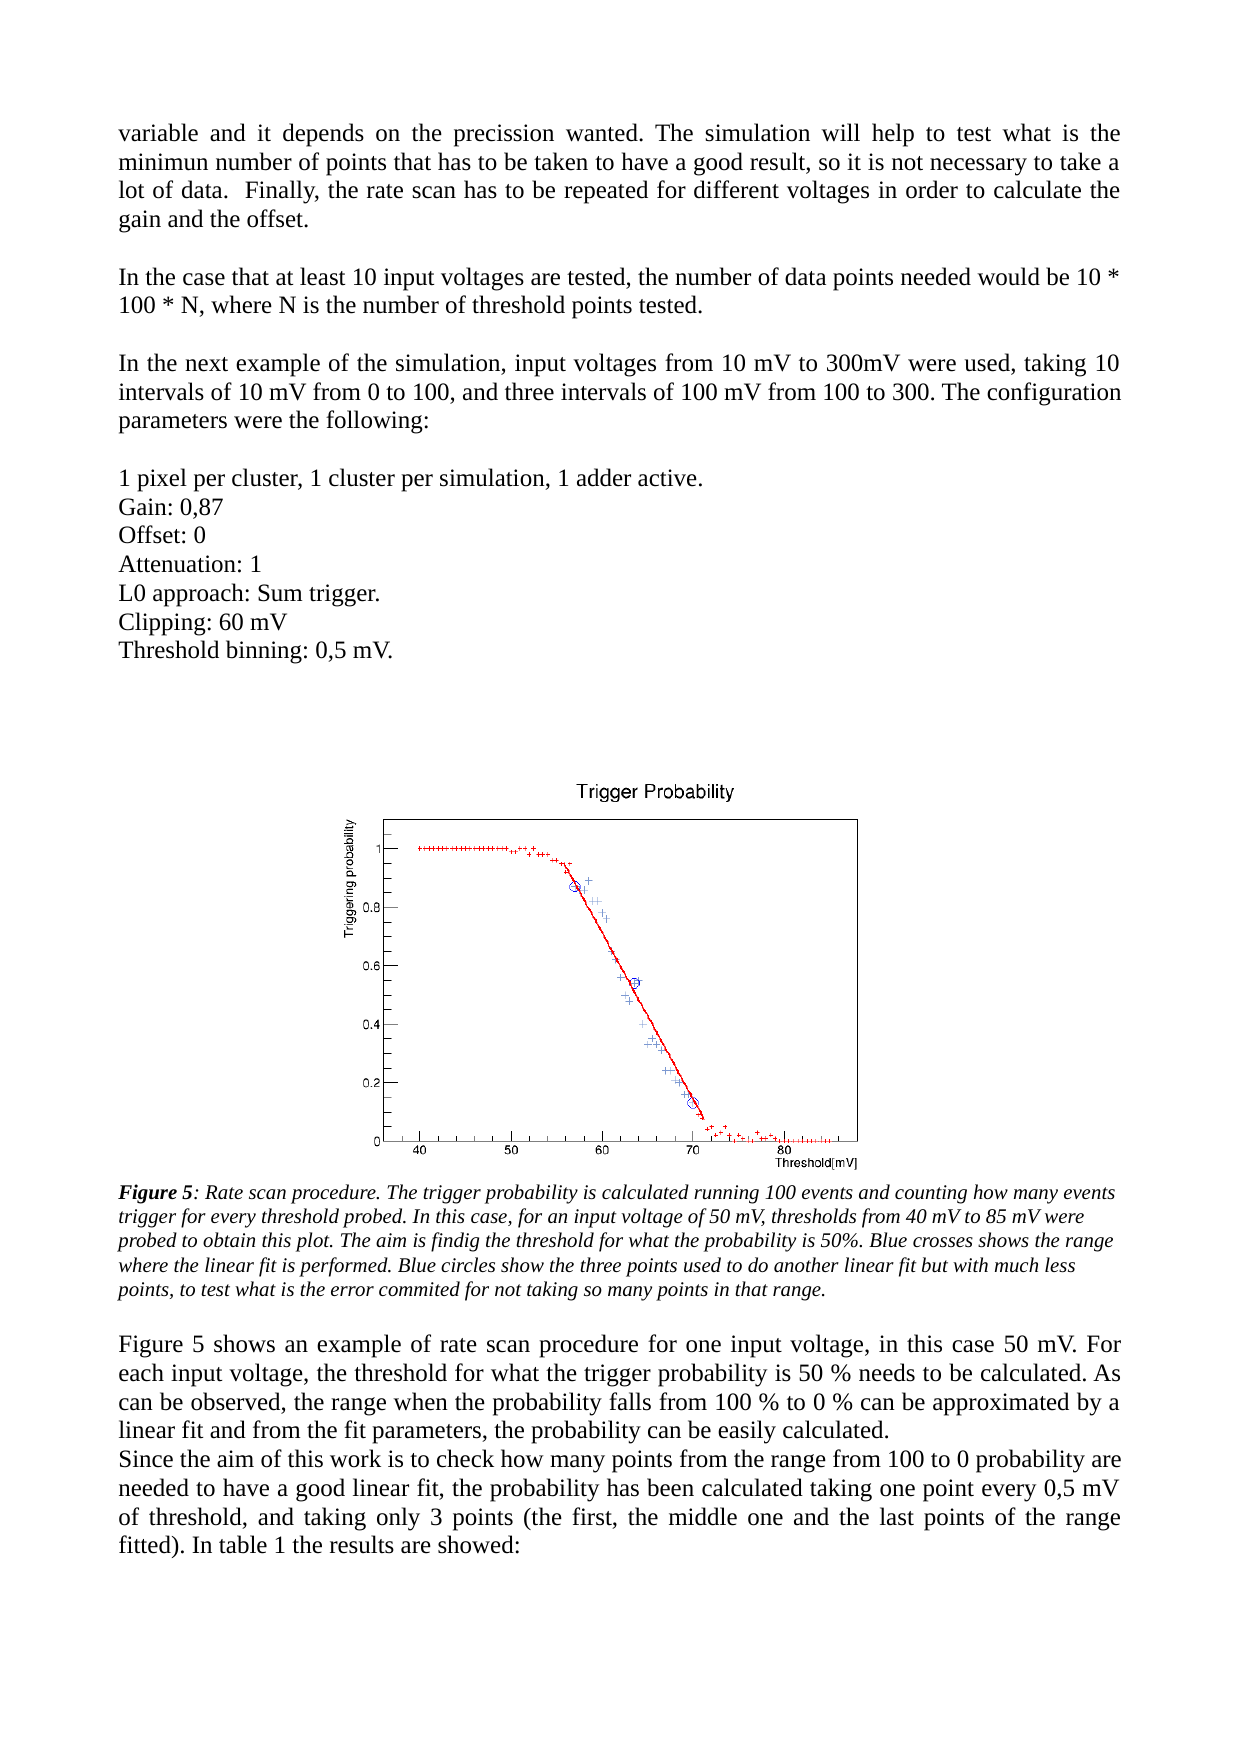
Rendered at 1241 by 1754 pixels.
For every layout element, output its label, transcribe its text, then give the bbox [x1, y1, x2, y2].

text Gain: 0,87 [118, 492, 1122, 521]
text Attenuation: 1 [118, 549, 1122, 578]
text Offset: 0 [118, 521, 1122, 549]
picture [325, 779, 916, 1181]
text In the next example of the simulation, input voltages from 10 mV to 300mV were used, taking 10 intervals of 10 mV from 0 to 100, and three intervals of 100 mV from 100 to 300. The configuration parameters were the following: [118, 348, 1122, 434]
text variable and it depends on the precission wanted. The simulation will help to test what is the minimun number of points that has to be taken to have a good result, so it is not necessary to take a lot of data. Finally, the rate scan has to be repeated for different voltages in order to calculate the gain and the offset. [118, 118, 1122, 233]
text Figure 5: Rate scan procedure. The trigger probability is calculated running 100 events and counting how many events trigger for every threshold probed. In this case, for an input voltage of 50 mV, thresholds from 40 mV to 85 mV were probed to obtain this plot. The aim is findig the threshold for what the probability is 50%. Blue crosses shows the range where the linear fit is performed. Blue circles show the three points used to do another linear fit but with much less points, to test what is the error commited for not taking so many points in that range. [118, 779, 1122, 1301]
text In the case that at least 10 input voltages are tested, the number of data points needed would be 10 * 100 * N, where N is the number of threshold points tested. [118, 262, 1122, 319]
text Figure 5 shows an example of rate scan procedure for one input voltage, in this case 50 mV. For each input voltage, the threshold for what the trigger probability is 50 % needs to be calculated. As can be observed, the range when the probability falls from 100 % to 0 % can be approximated by a linear fit and from the fit parameters, the probability can be easily calculated. [118, 1329, 1122, 1444]
text Since the aim of this work is to check how many points from the range from 100 to 0 probability are needed to have a good linear fit, the probability has been calculated taking one point every 0,5 mV of threshold, and taking only 3 points (the first, the middle one and the last points of the range fitted). In table 1 the results are showed: [118, 1444, 1122, 1559]
text Clipping: 60 mV [118, 607, 1122, 636]
text 1 pixel per cluster, 1 cluster per simulation, 1 adder active. [118, 463, 1122, 492]
text L0 approach: Sum trigger. [118, 578, 1122, 607]
text Threshold binning: 0,5 mV. [118, 636, 1122, 664]
